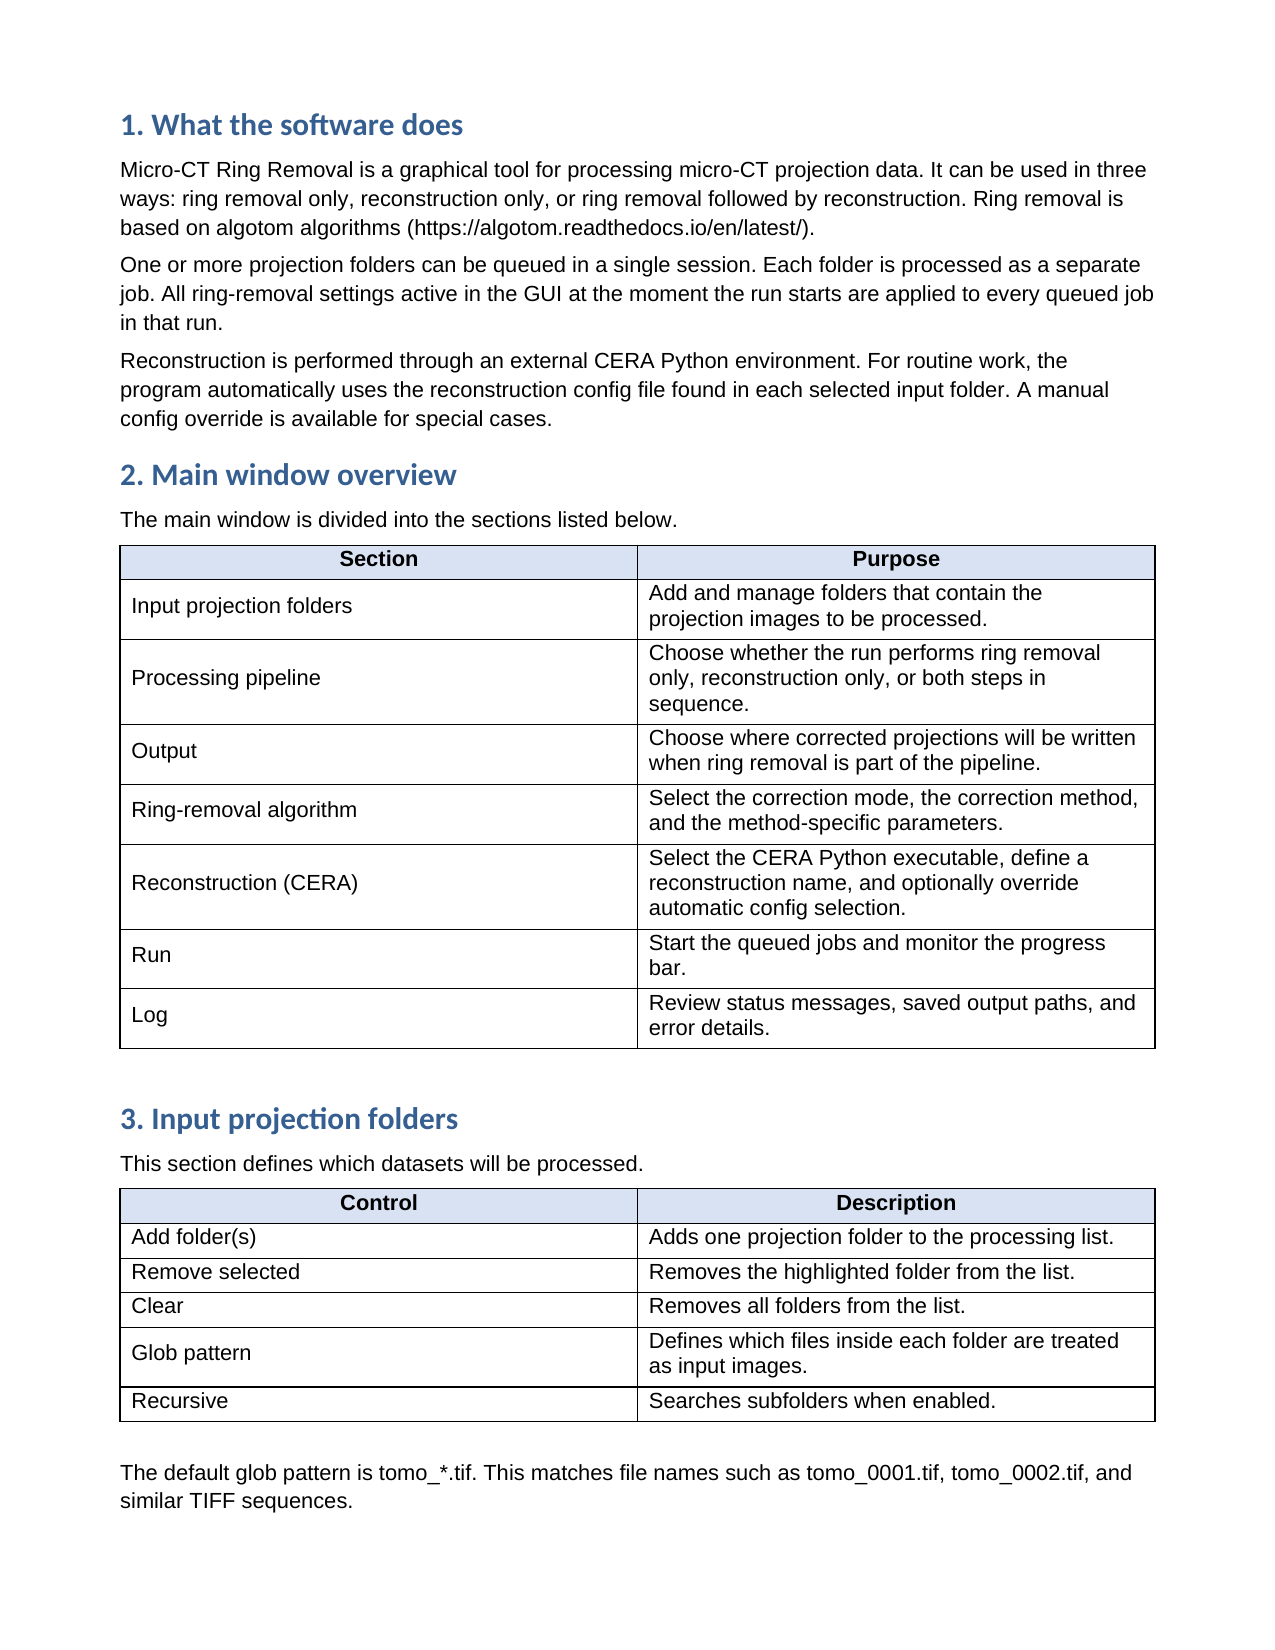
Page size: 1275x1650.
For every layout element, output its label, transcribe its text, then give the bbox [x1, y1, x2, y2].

table_cell Clear [121, 1293, 637, 1327]
table_cell Removes the highlighted folder from the list. [638, 1259, 1154, 1292]
table_header Purpose [638, 546, 1154, 579]
table_cell Glob pattern [121, 1328, 637, 1386]
text One or more projection folders can be queued in a single session. Each folder is processed as a separate job. All ring-removal settings active in the GUI at the moment the run starts are applied to every queued job in that run. [120, 252, 1155, 335]
table_cell Select the CERA Python executable, define a reconstruction name, and optionally override automatic config selection. [638, 845, 1154, 928]
table_cell Select the correction mode, the correction method, and the method-specific parameters. [638, 785, 1154, 843]
table_cell Recursive [121, 1388, 637, 1421]
table_cell Run [121, 930, 637, 988]
subtitle 3. Input projection folders [120, 1099, 1155, 1137]
table_cell Ring-removal algorithm [121, 785, 637, 843]
table_header Control [121, 1189, 637, 1223]
text Micro-CT Ring Removal is a graphical tool for processing micro-CT projection data. It can be used in three ways: ring removal only, reconstruction only, or ring removal followed by reconstruction. Ring removal is based on algotom algorithms (https://algotom.readthedocs.io/en/latest/). [120, 157, 1155, 240]
table_cell Review status messages, saved output paths, and error details. [638, 989, 1154, 1048]
table_cell Add folder(s) [121, 1224, 637, 1257]
text This section defines which datasets will be processed. [120, 1151, 1155, 1176]
text The default glob pattern is tomo_*.tif. This matches file names such as tomo_0001.tif, tomo_0002.tif, and similar TIFF sequences. [120, 1459, 1155, 1513]
table_cell Input projection folders [121, 580, 637, 639]
subtitle 2. Main window overview [120, 455, 1155, 493]
table_cell Log [121, 989, 637, 1048]
subtitle 1. What the software does [120, 105, 1155, 143]
table_cell Remove selected [121, 1259, 637, 1292]
table_cell Choose whether the run performs ring removal only, reconstruction only, or both steps in sequence. [638, 640, 1154, 724]
text The main window is divided into the sections listed below. [120, 507, 1155, 532]
text Reconstruction is performed through an external CERA Python environment. For routine work, the program automatically uses the reconstruction config file found in each selected input folder. A manual config override is available for special cases. [120, 347, 1155, 431]
table_header Section [121, 546, 637, 579]
table_cell Start the queued jobs and monitor the progress bar. [638, 930, 1154, 988]
table_cell Adds one projection folder to the processing list. [638, 1224, 1154, 1257]
table_cell Searches subfolders when enabled. [638, 1388, 1154, 1421]
table_cell Add and manage folders that contain the projection images to be processed. [638, 580, 1154, 639]
table_cell Processing pipeline [121, 640, 637, 724]
table_cell Defines which files inside each folder are treated as input images. [638, 1328, 1154, 1386]
table_cell Reconstruction (CERA) [121, 845, 637, 928]
table_cell Output [121, 725, 637, 784]
table_header Description [638, 1189, 1154, 1223]
table_cell Removes all folders from the list. [638, 1293, 1154, 1327]
table_cell Choose where corrected projections will be written when ring removal is part of the pipeline. [638, 725, 1154, 784]
